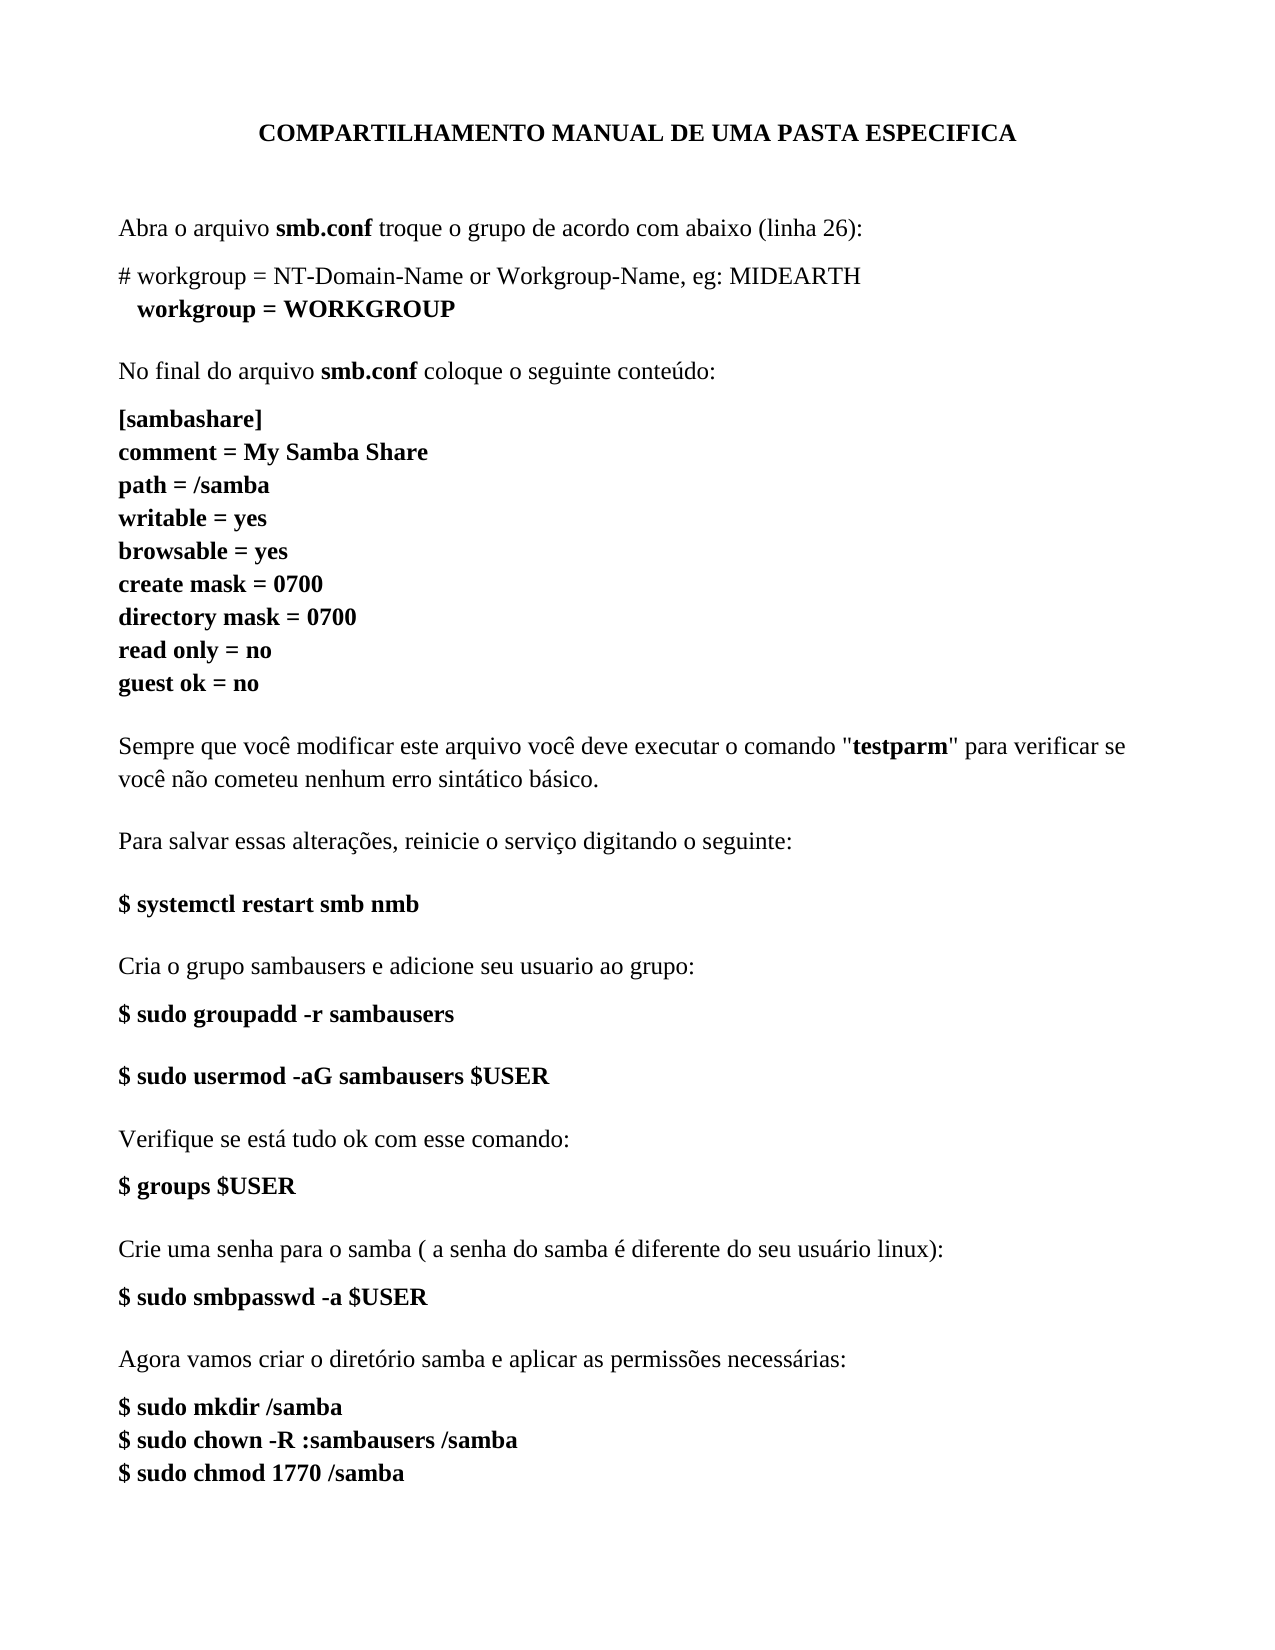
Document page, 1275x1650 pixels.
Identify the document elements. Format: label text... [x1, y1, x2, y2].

text Para salvar essas alterações, reinicie o serviço digitando o seguinte: [118, 826, 1157, 855]
text guest ok = no [118, 668, 1157, 697]
text create mask = 0700 [118, 569, 1157, 598]
text Agora vamos criar o diretório samba e aplicar as permissões necessárias: [118, 1344, 1157, 1373]
text [sambashare] [118, 404, 1157, 433]
text $ sudo smbpasswd -a $USER [118, 1282, 1157, 1310]
text $ sudo mkdir /samba [118, 1392, 1157, 1420]
text path = /samba [118, 470, 1157, 499]
text comment = My Samba Share [118, 437, 1157, 466]
text browsable = yes [118, 536, 1157, 565]
text $ sudo chmod 1770 /samba [118, 1458, 1157, 1486]
text $ sudo chown -R :sambausers /samba [118, 1425, 1157, 1453]
text read only = no [118, 635, 1157, 664]
text workgroup = WORKGROUP [118, 294, 1157, 323]
text Cria o grupo sambausers e adicione seu usuario ao grupo: [118, 951, 1157, 980]
text COMPARTILHAMENTO MANUAL DE UMA PASTA ESPECIFICA [118, 118, 1157, 147]
text # workgroup = NT-Domain-Name or Workgroup-Name, eg: MIDEARTH [118, 261, 1157, 290]
text Abra o arquivo smb.conf troque o grupo de acordo com abaixo (linha 26): [118, 213, 1157, 242]
text Crie uma senha para o samba ( a senha do samba é diferente do seu usuário linux): [118, 1234, 1157, 1263]
text $ groups $USER [118, 1171, 1157, 1200]
text Sempre que você modificar este arquivo você deve executar o comando "testparm" para verificar se você não cometeu nenhum erro sintático básico. [118, 731, 1157, 792]
text writable = yes [118, 503, 1157, 532]
text $ sudo groupadd -r sambausers [118, 999, 1157, 1028]
text No final do arquivo smb.conf coloque o seguinte conteúdo: [118, 356, 1157, 385]
text Verifique se está tudo ok com esse comando: [118, 1124, 1157, 1153]
text directory mask = 0700 [118, 602, 1157, 631]
text $ sudo usermod -aG sambausers $USER [118, 1061, 1157, 1090]
text $ systemctl restart smb nmb [118, 889, 1157, 917]
